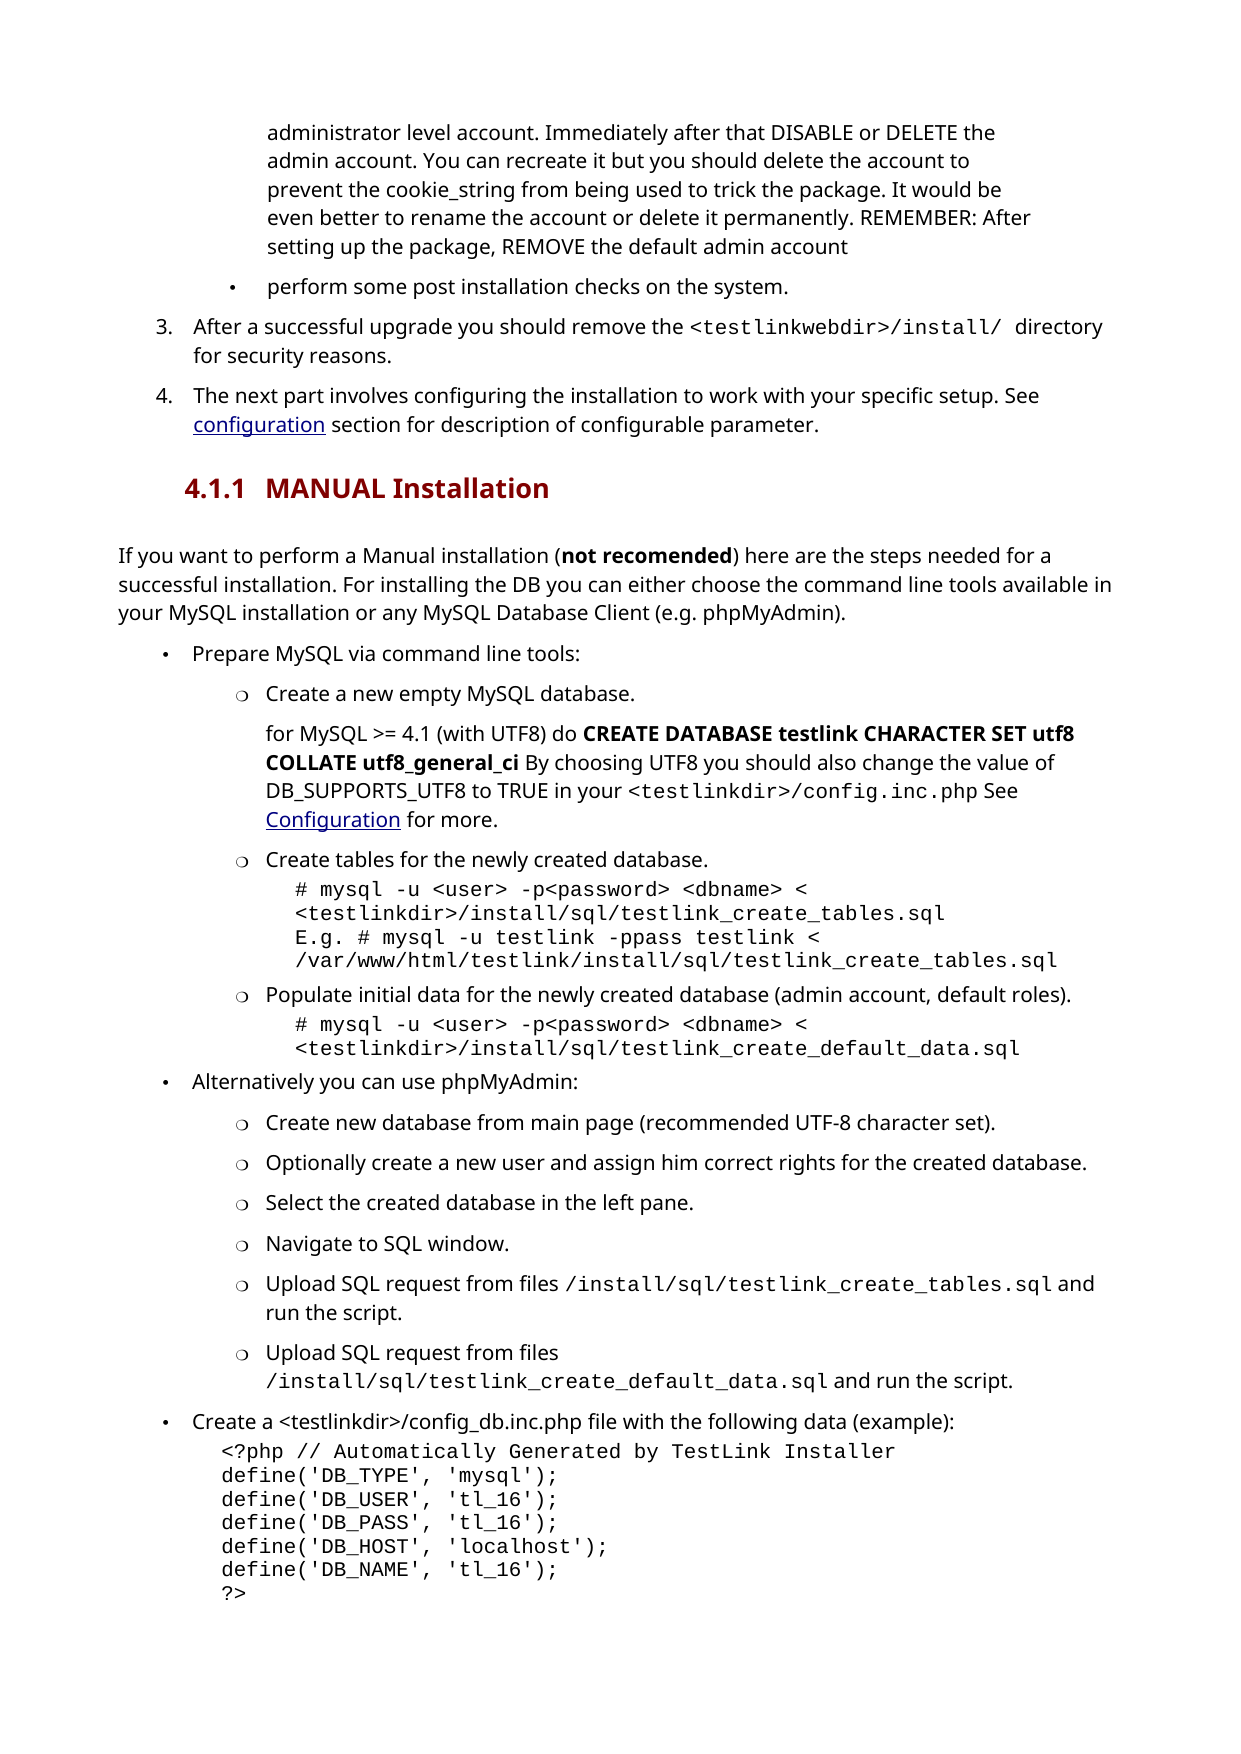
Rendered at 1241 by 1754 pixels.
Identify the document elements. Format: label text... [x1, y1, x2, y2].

list E.g. # mysql -u testlink -ppass testlink < /var/www/html/testlink/install/sql/testlink_create_tables.sql [265, 927, 1122, 974]
subtitle MANUAL Installation [177, 469, 1122, 506]
list Prepare MySQL via command line tools: [162, 639, 1122, 667]
list define('DB_USER', 'tl_16'); [192, 1488, 1122, 1512]
list Upload SQL request from files /install/sql/testlink_create_tables.sql and run the script. [236, 1269, 1122, 1326]
list Navigate to SQL window. [236, 1229, 1122, 1257]
list Create a new empty MySQL database. [236, 679, 1122, 707]
list Populate initial data for the newly created database (admin account, default roles). [236, 980, 1122, 1008]
text If you want to perform a Manual installation (not recomended) here are the steps needed for a successful installation. For installing the DB you can either choose the command line tools available in your MySQL installation or any MySQL Database Client (e.g. phpMyAdmin). [118, 541, 1122, 627]
list Select the created database in the left pane. [236, 1188, 1122, 1217]
list # mysql -u <user> -p<password> <dbname> < <testlinkdir>/install/sql/testlink_create_tables.sql [265, 879, 1122, 927]
list After a successful upgrade you should remove the <testlinkwebdir>/install/ directory for security reasons. [156, 312, 1122, 369]
list ?> [192, 1583, 1122, 1607]
list Upload SQL request from files /install/sql/testlink_create_default_data.sql and run the script. [236, 1338, 1122, 1395]
list Create a <testlinkdir>/config_db.inc.php file with the following data (example): [162, 1407, 1122, 1435]
list <?php // Automatically Generated by TestLink Installer [192, 1441, 1122, 1465]
list administrator level account. Immediately after that DISABLE or DELETE the admin account. You can recreate it but you should delete the account to prevent the cookie_string from being used to trick the package. It would be even better to rename the account or delete it permanently. REMEMBER: After setting up the package, REMOVE the default admin account [229, 118, 1047, 260]
list define('DB_HOST', 'localhost'); [192, 1536, 1122, 1559]
list perform some post installation checks on the system. [229, 272, 1122, 301]
list define('DB_TYPE', 'mysql'); [192, 1465, 1122, 1488]
list # mysql -u <user> -p<password> <dbname> < <testlinkdir>/install/sql/testlink_create_default_data.sql [265, 1014, 1122, 1062]
list The next part involves configuring the installation to work with your specific setup. See configuration section for description of configurable parameter. [156, 381, 1122, 438]
list Optionally create a new user and assign him correct rights for the created database. [236, 1148, 1122, 1177]
list Alternatively you can use phpMyAdmin: [162, 1067, 1122, 1096]
list Create tables for the newly created database. [236, 845, 1122, 873]
list define('DB_NAME', 'tl_16'); [192, 1559, 1122, 1583]
list for MySQL >= 4.1 (with UTF8) do CREATE DATABASE testlink CHARACTER SET utf8 COLLATE utf8_general_ci By choosing UTF8 you should also change the value of DB_SUPPORTS_UTF8 to TRUE in your <testlinkdir>/config.inc.php See Configuration for more. [236, 719, 1122, 833]
list Create new database from main page (recommended UTF-8 character set). [236, 1108, 1122, 1136]
list define('DB_PASS', 'tl_16'); [192, 1512, 1122, 1536]
